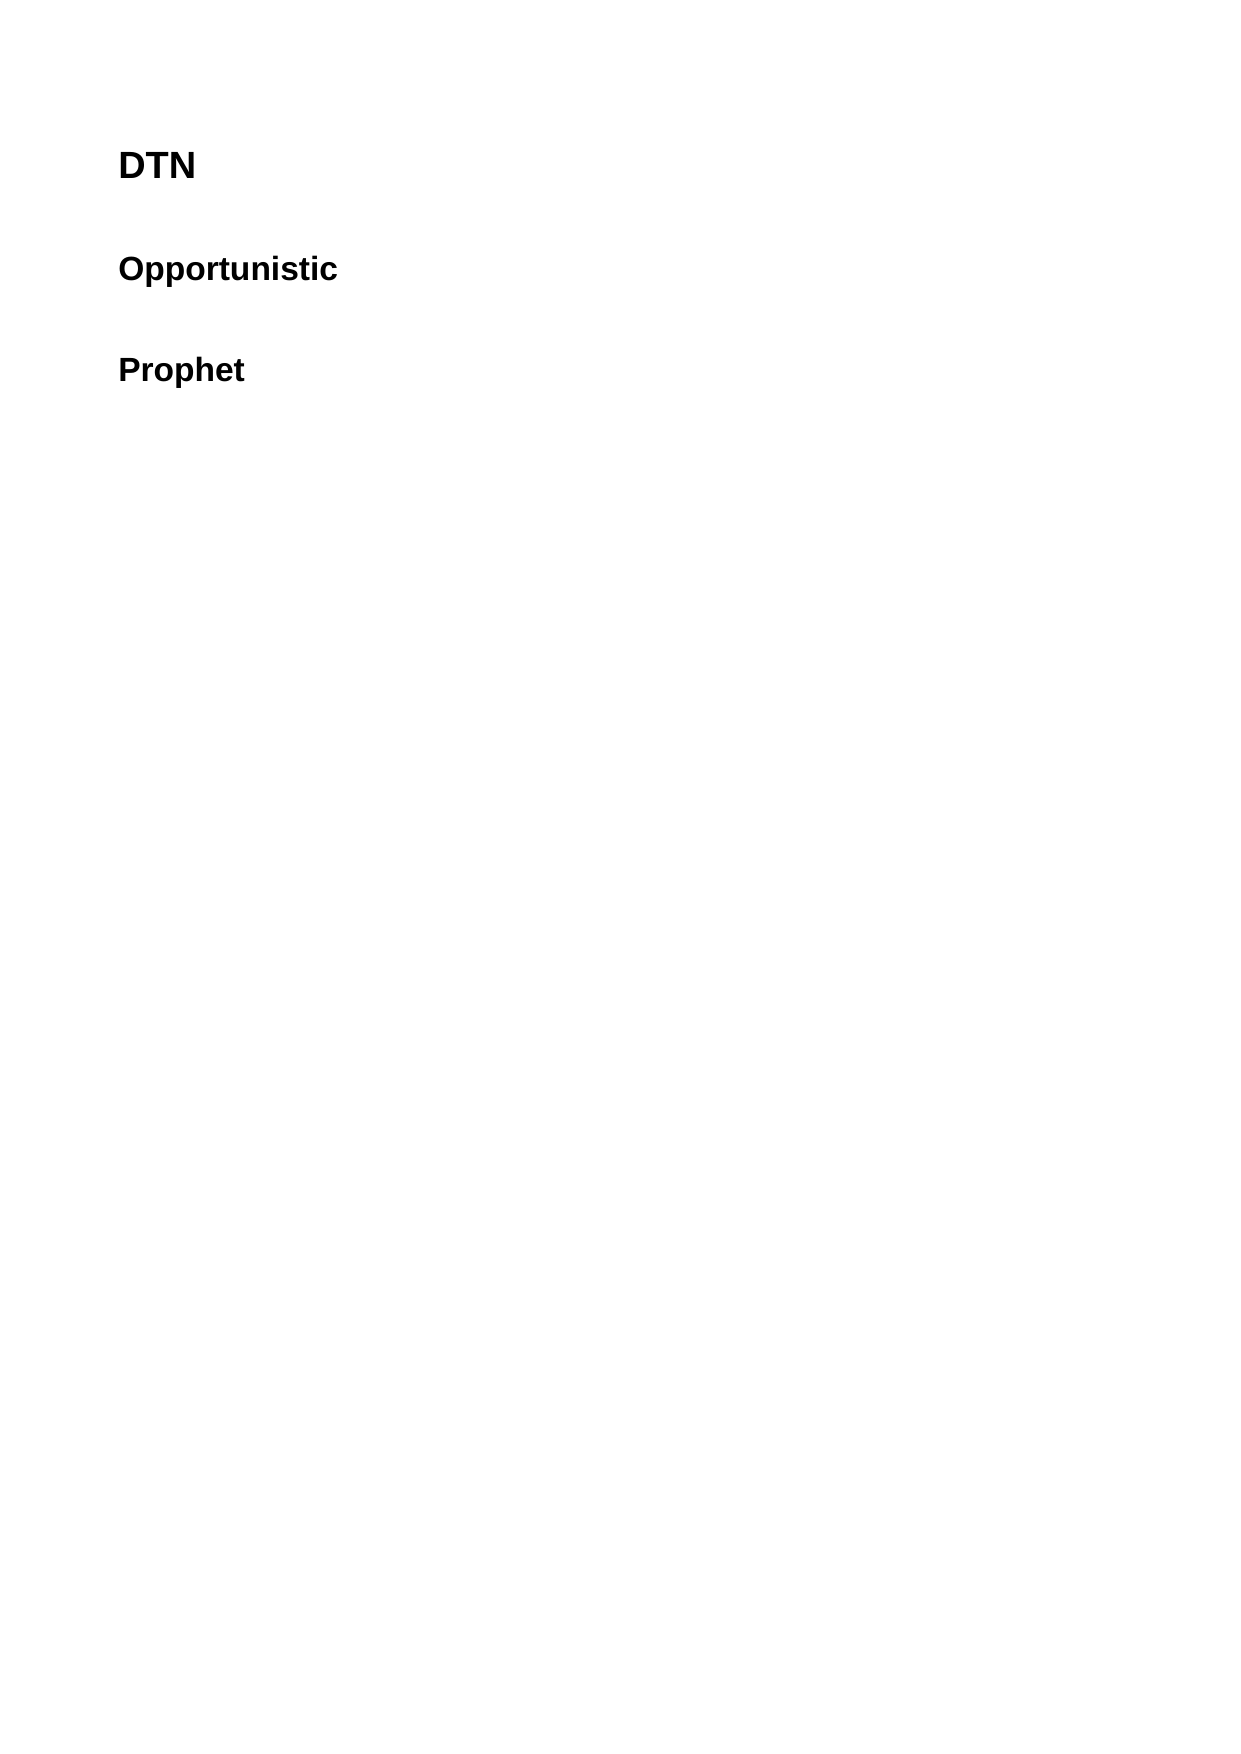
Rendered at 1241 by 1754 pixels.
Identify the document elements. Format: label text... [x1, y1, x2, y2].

subtitle DTN [118, 143, 1122, 187]
subtitle Opportunistic [118, 249, 1122, 287]
subtitle Prophet [118, 349, 1122, 388]
